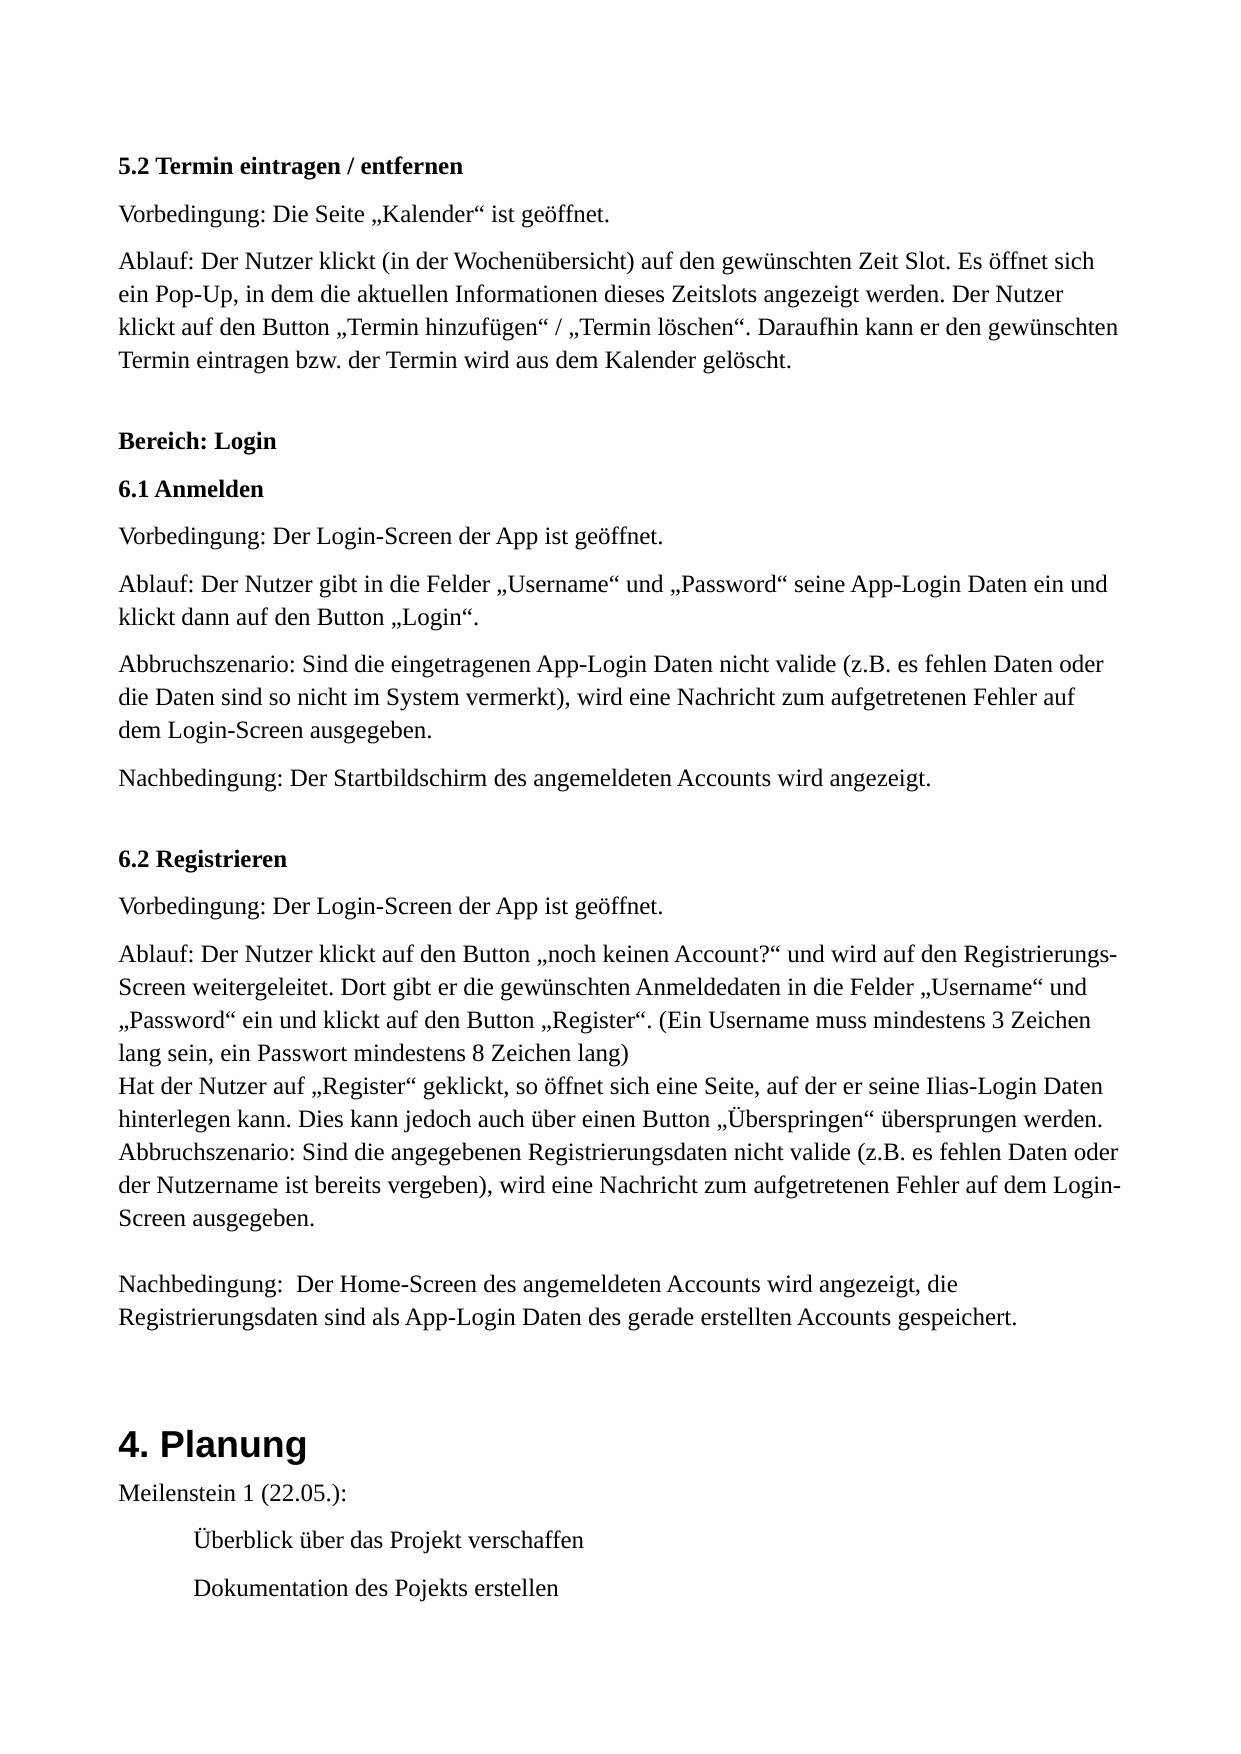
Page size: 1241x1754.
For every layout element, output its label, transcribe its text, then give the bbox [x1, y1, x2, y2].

list Überblick über das Projekt verschaffen [156, 1526, 1122, 1554]
text Vorbedingung: Die Seite „Kalender“ ist geöffnet. [118, 199, 1122, 227]
text Bereich: Login [118, 426, 1122, 455]
text Vorbedingung: Der Login-Screen der App ist geöffnet. [118, 891, 1122, 920]
text Ablauf: Der Nutzer gibt in die Felder „Username“ und „Password“ seine App-Login Daten ein und klickt dann auf den Button „Login“. [118, 569, 1122, 631]
text 6.1 Anmelden [118, 474, 1122, 502]
text Meilenstein 1 (22.05.): [118, 1478, 1122, 1507]
text Ablauf: Der Nutzer klickt auf den Button „noch keinen Account?“ und wird auf den Registrierungs-Screen weitergeleitet. Dort gibt er die gewünschten Anmeldedaten in die Felder „Username“ und „Password“ ein und klickt auf den Button „Register“. (Ein Username muss mindestens 3 Zeichen lang sein, ein Passwort mindestens 8 Zeichen lang) Hat der Nutzer auf „Register“ geklickt, so öffnet sich eine Seite, auf der er seine Ilias-Login Daten hinterlegen kann. Dies kann jedoch auch über einen Button „Überspringen“ übersprungen werden. Abbruchszenario: Sind die angegebenen Registrierungsdaten nicht valide (z.B. es fehlen Daten oder der Nutzername ist bereits vergeben), wird eine Nachricht zum aufgetretenen Fehler auf dem Login-Screen ausgegeben. Nachbedingung: Der Home-Screen des angemeldeten Accounts wird angezeigt, die Registrierungsdaten sind als App-Login Daten des gerade erstellten Accounts gespeichert. [118, 939, 1122, 1331]
text Nachbedingung: Der Startbildschirm des angemeldeten Accounts wird angezeigt. [118, 763, 1122, 825]
text Vorbedingung: Der Login-Screen der App ist geöffnet. [118, 521, 1122, 550]
subtitle 4. Planung [118, 1422, 1122, 1466]
text 5.2 Termin eintragen / entfernen [118, 118, 1122, 180]
text Abbruchszenario: Sind die eingetragenen App-Login Daten nicht valide (z.B. es fehlen Daten oder die Daten sind so nicht im System vermerkt), wird eine Nachricht zum aufgetretenen Fehler auf dem Login-Screen ausgegeben. [118, 649, 1122, 744]
list Dokumentation des Pojekts erstellen [156, 1573, 1122, 1602]
text 6.2 Registrieren [118, 844, 1122, 872]
text Ablauf: Der Nutzer klickt (in der Wochenübersicht) auf den gewünschten Zeit Slot. Es öffnet sich ein Pop-Up, in dem die aktuellen Informationen dieses Zeitslots angezeigt werden. Der Nutzer klickt auf den Button „Termin hinzufügen“ / „Termin löschen“. Daraufhin kann er den gewünschten Termin eintragen bzw. der Termin wird aus dem Kalender gelöscht. [118, 246, 1122, 407]
